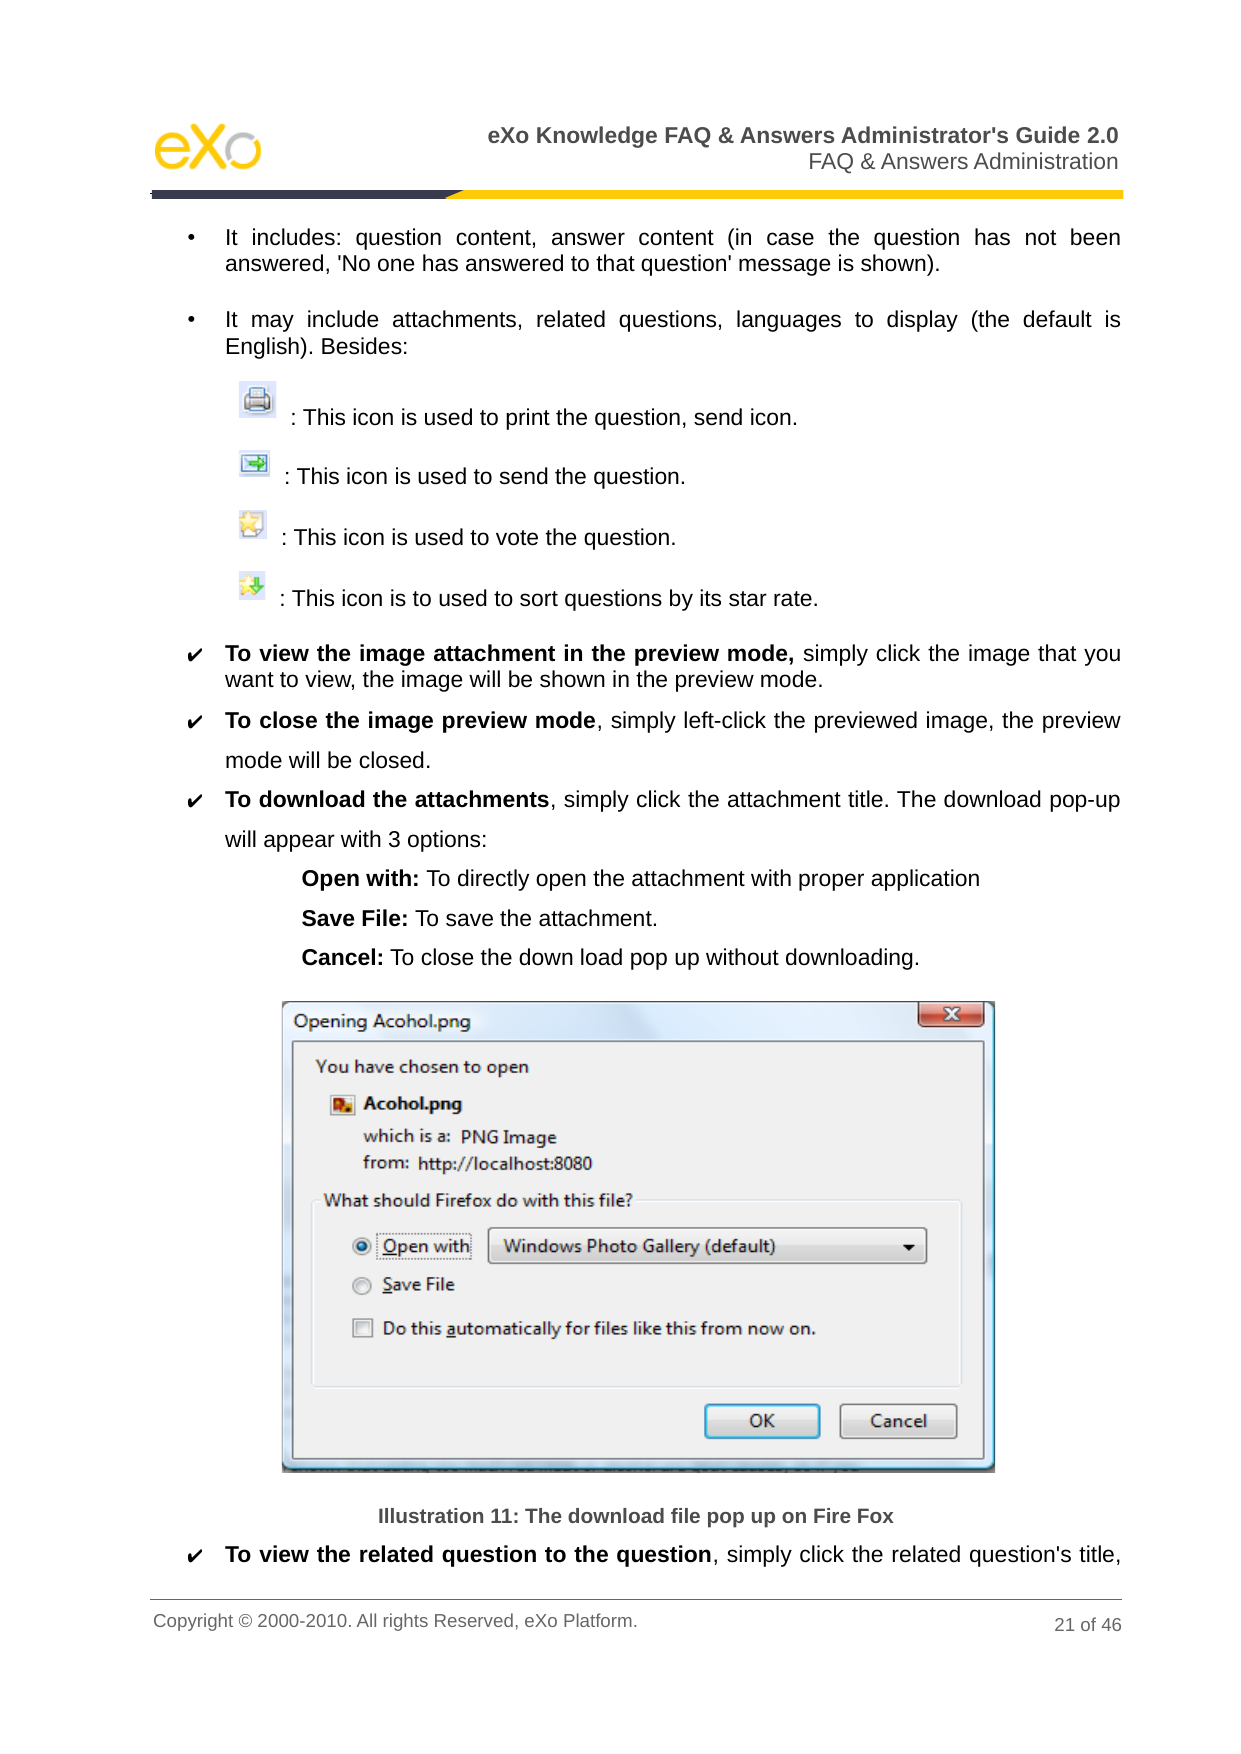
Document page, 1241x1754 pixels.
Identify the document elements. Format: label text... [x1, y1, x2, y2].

picture [281, 1001, 996, 1473]
list It may include attachments, related questions, languages to display (the default is English). Besides: [187, 306, 1122, 359]
list : This icon is used to print the question, send icon. [187, 374, 1122, 430]
picture [155, 123, 262, 170]
list : This icon is used to send the question. [187, 443, 1122, 489]
picture [238, 381, 277, 418]
picture [238, 571, 266, 600]
list Open with: To directly open the attachment with proper application [264, 865, 1122, 892]
list Cancel: To close the down load pop up without downloading. [264, 944, 1122, 971]
list It includes: question content, answer content (in case the question has not been answered, 'No one has answered to that question' message is shown). [187, 223, 1122, 276]
picture [238, 450, 270, 477]
list To close the image preview mode, simply left-click the previewed image, the preview mode will be closed. [187, 707, 1122, 773]
list To download the attachments, simply click the attachment title. The download pop-up will appear with 3 options: [187, 786, 1122, 852]
picture [238, 510, 267, 539]
list : This icon is to used to sort questions by its star rate. [187, 564, 1122, 612]
list To view the image attachment in the preview mode, simply click the image that you want to view, the image will be shown in the preview mode. [187, 640, 1122, 692]
list To view the related question to the question, simply click the related question's title, [187, 984, 1122, 1567]
list : This icon is used to vote the question. [187, 502, 1122, 551]
list Illustration 11: The download file pop up on Fire Fox [276, 1059, 995, 1528]
list Save File: To save the attachment. [264, 905, 1122, 931]
picture [151, 190, 1124, 199]
